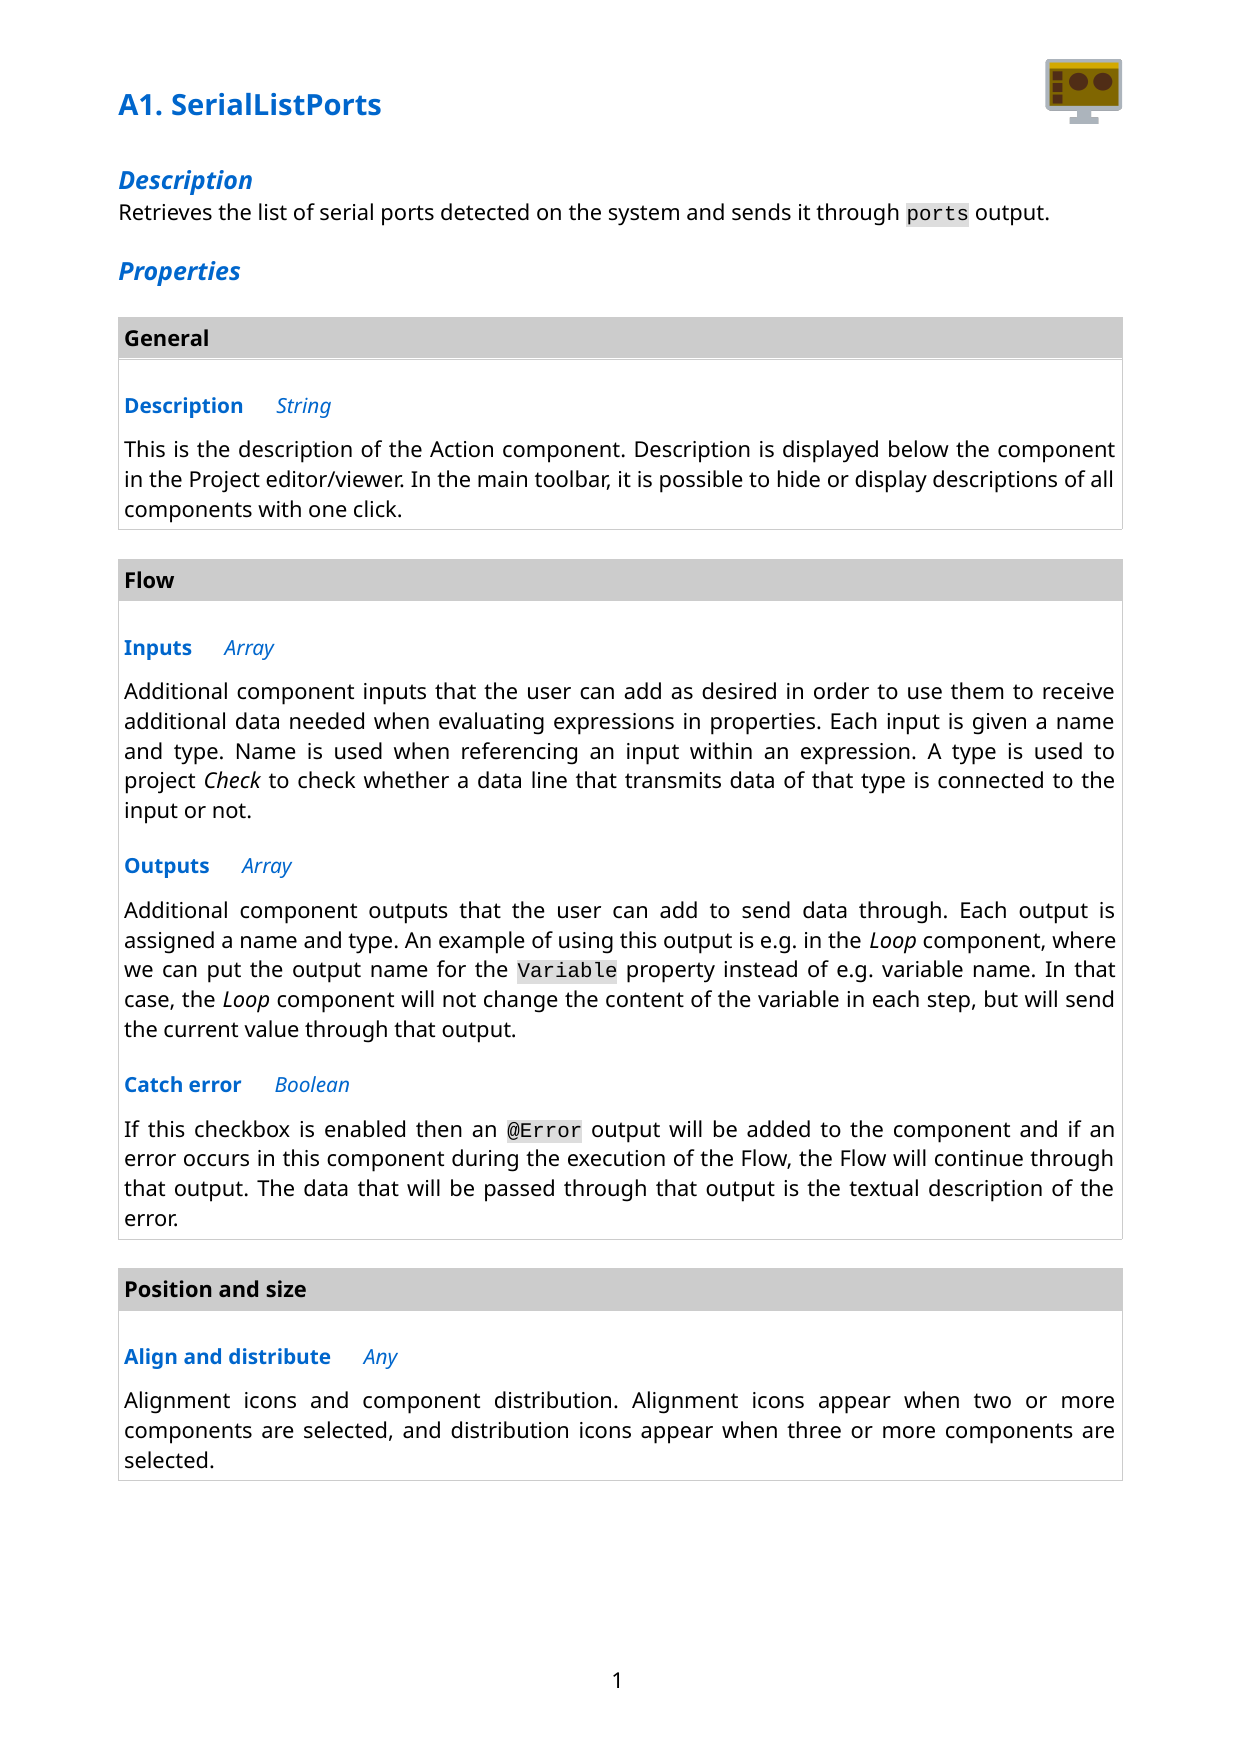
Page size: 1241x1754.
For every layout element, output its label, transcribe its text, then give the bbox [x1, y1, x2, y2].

subtitle Properties [118, 253, 1122, 287]
subtitle SerialListPorts [118, 84, 1045, 124]
table_cell Description String This is the description of the Action component. Description is displayed below the component in the Project editor/viewer. In the main toolbar, it is possible to hide or display descriptions of all components with one click. [119, 360, 1122, 529]
text Retrieves the list of serial ports detected on the system and sends it through ports output. [118, 197, 1122, 227]
table_cell Inputs Array Additional component inputs that the user can add as desired in order to use them to receive additional data needed when evaluating expressions in properties. Each input is given a name and type. Name is used when referencing an input within an expression. A type is used to project Check to check whether a data line that transmits data of that type is connected to the input or not. Outputs Array Additional component outputs that the user can add to send data through. Each output is assigned a name and type. An example of using this output is e.g. in the Loop component, where we can put the output name for the Variable property instead of e.g. variable name. In that case, the Loop component will not change the content of the variable in each step, but will send the current value through that output. Catch error Boolean If this checkbox is enabled then an @Error output will be added to the component and if an error occurs in this component during the execution of the Flow, the Flow will continue through that output. The data that will be passed through that output is the textual description of the error. [119, 601, 1122, 1238]
picture [1045, 59, 1123, 124]
table_header Position and size [119, 1269, 1122, 1310]
table_header General [119, 318, 1122, 358]
subtitle Description [118, 163, 1122, 197]
table_header Flow [119, 560, 1122, 600]
table_cell Align and distribute Any Alignment icons and component distribution. Alignment icons appear when two or more components are selected, and distribution icons appear when three or more components are selected. [119, 1311, 1122, 1480]
